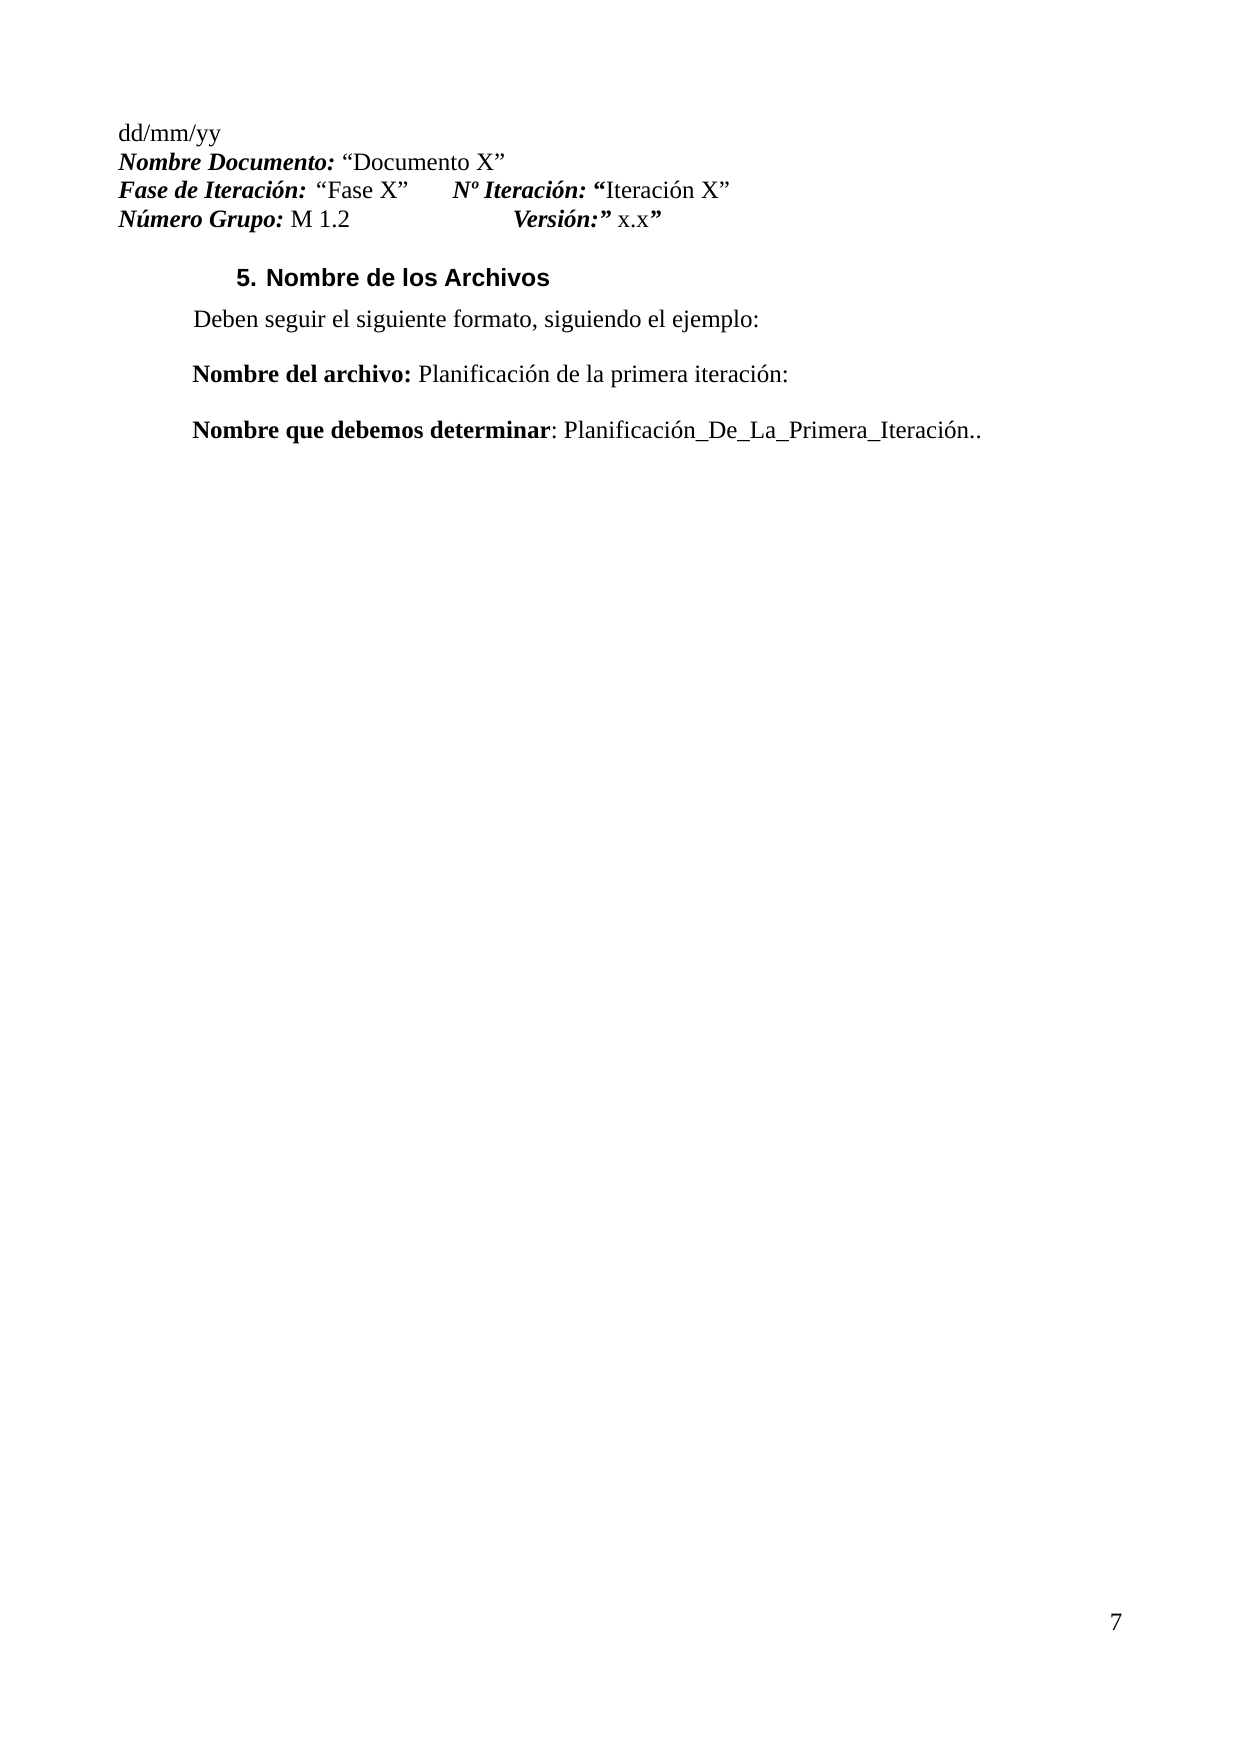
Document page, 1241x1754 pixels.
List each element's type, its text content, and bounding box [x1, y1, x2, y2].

list Deben seguir el siguiente formato, siguiendo el ejemplo: [156, 304, 1122, 332]
subtitle Nombre de los Archivos [236, 263, 1122, 291]
text Nombre del archivo: Planificación de la primera iteración: [118, 359, 1122, 388]
text Nombre que debemos determinar: Planificación_De_La_Primera_Iteración.. [118, 415, 1122, 444]
